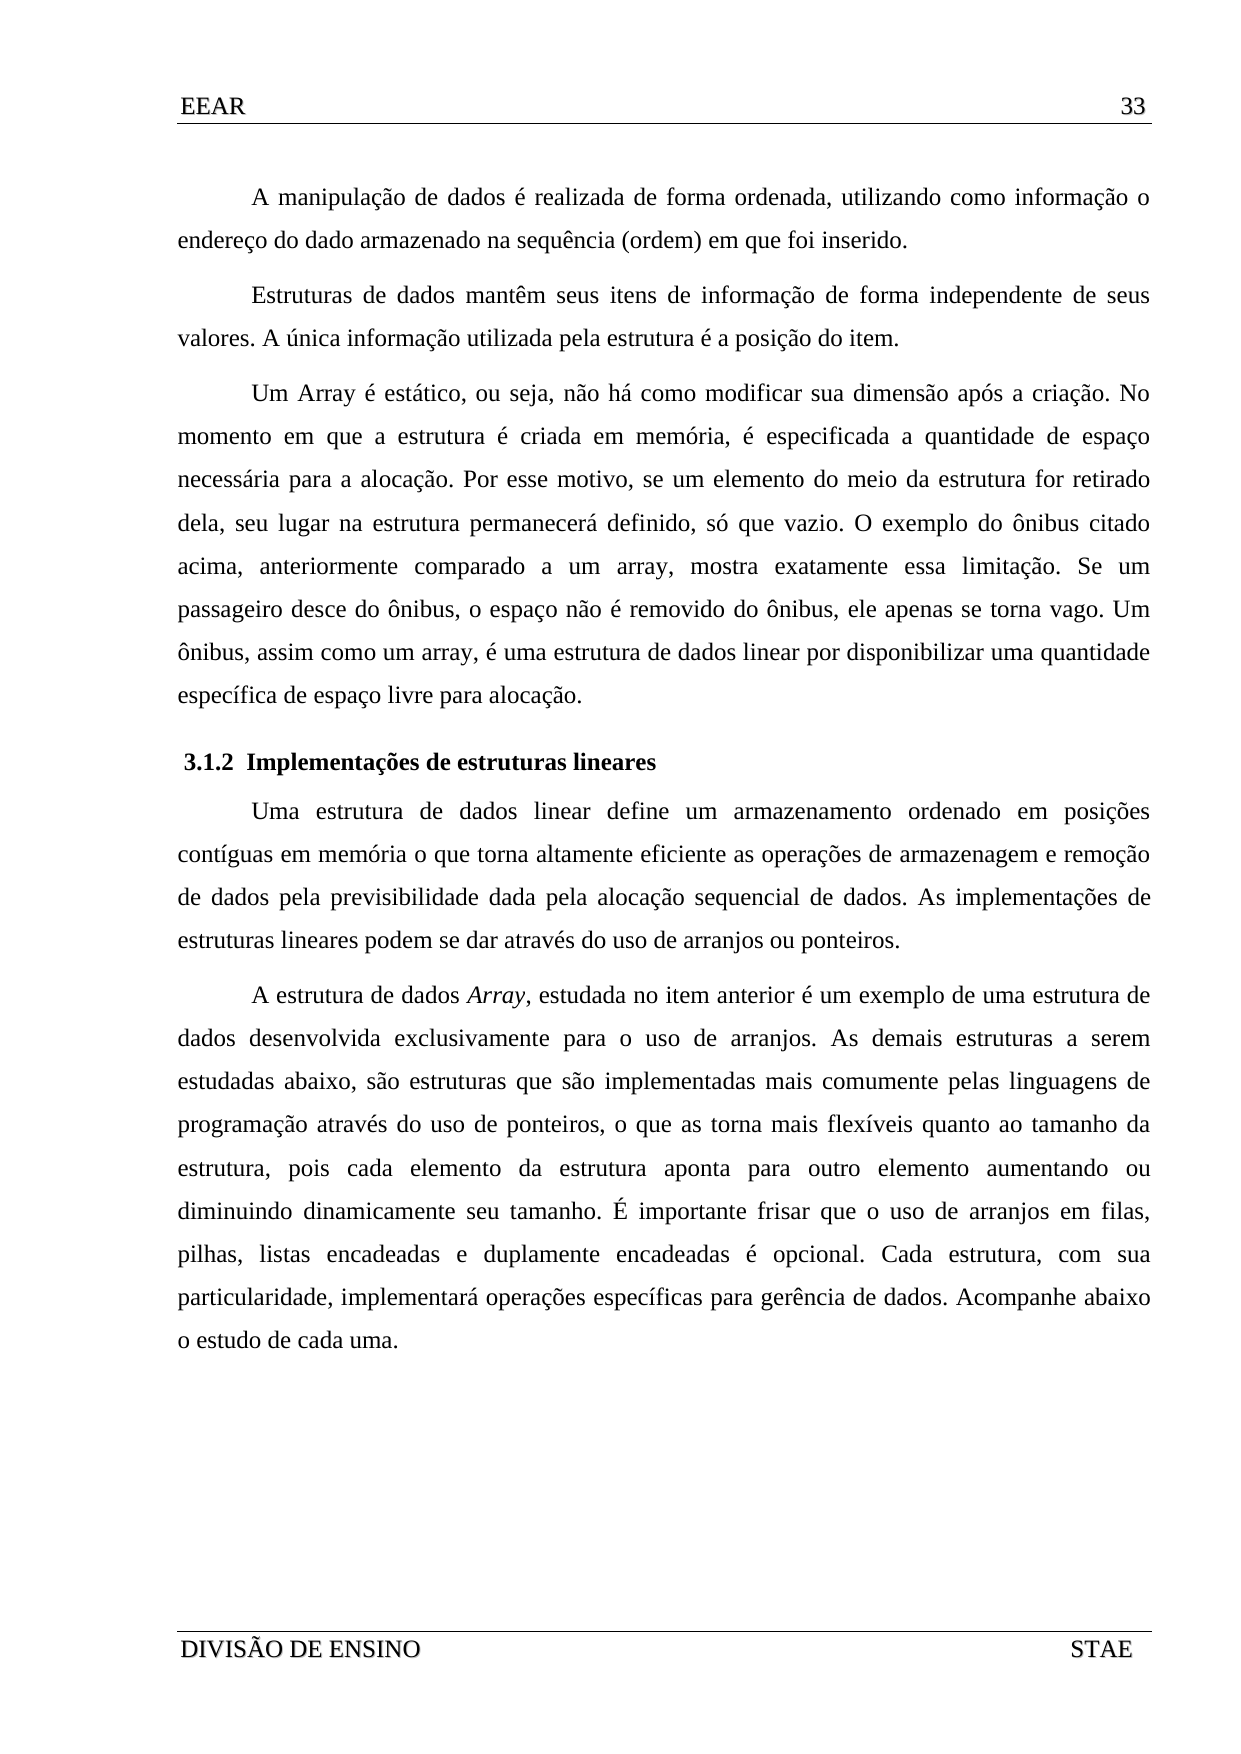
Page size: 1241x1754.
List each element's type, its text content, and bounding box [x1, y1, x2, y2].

text A estrutura de dados Array, estudada no item anterior é um exemplo de uma estrutura de dados desenvolvida exclusivamente para o uso de arranjos. As demais estruturas a serem estudadas abaixo, são estruturas que são implementadas mais comumente pelas linguagens de programação através do uso de ponteiros, o que as torna mais flexíveis quanto ao tamanho da estrutura, pois cada elemento da estrutura aponta para outro elemento aumentando ou diminuindo dinamicamente seu tamanho. É importante frisar que o uso de arranjos em filas, pilhas, listas encadeadas e duplamente encadeadas é opcional. Cada estrutura, com sua particularidade, implementará operações específicas para gerência de dados. Acompanhe abaixo o estudo de cada uma. [177, 980, 1152, 1354]
text Um Array é estático, ou seja, não há como modificar sua dimensão após a criação. No momento em que a estrutura é criada em memória, é especificada a quantidade de espaço necessária para a alocação. Por esse motivo, se um elemento do meio da estrutura for retirado dela, seu lugar na estrutura permanecerá definido, só que vazio. O exemplo do ônibus citado acima, anteriormente comparado a um array, mostra exatamente essa limitação. Se um passageiro desce do ônibus, o espaço não é removido do ônibus, ele apenas se torna vago. Um ônibus, assim como um array, é uma estrutura de dados linear por disponibilizar uma quantidade específica de espaço livre para alocação. [177, 378, 1152, 709]
text Estruturas de dados mantêm seus itens de informação de forma independente de seus valores. A única informação utilizada pela estrutura é a posição do item. [177, 280, 1152, 352]
text Uma estrutura de dados linear define um armazenamento ordenado em posições contíguas em memória o que torna altamente eficiente as operações de armazenagem e remoção de dados pela previsibilidade dada pela alocação sequencial de dados. As implementações de estruturas lineares podem se dar através do uso de arranjos ou ponteiros. [177, 796, 1152, 954]
subtitle Implementações de estruturas lineares [177, 747, 1152, 776]
text A manipulação de dados é realizada de forma ordenada, utilizando como informação o endereço do dado armazenado na sequência (ordem) em que foi inserido. [177, 182, 1152, 254]
